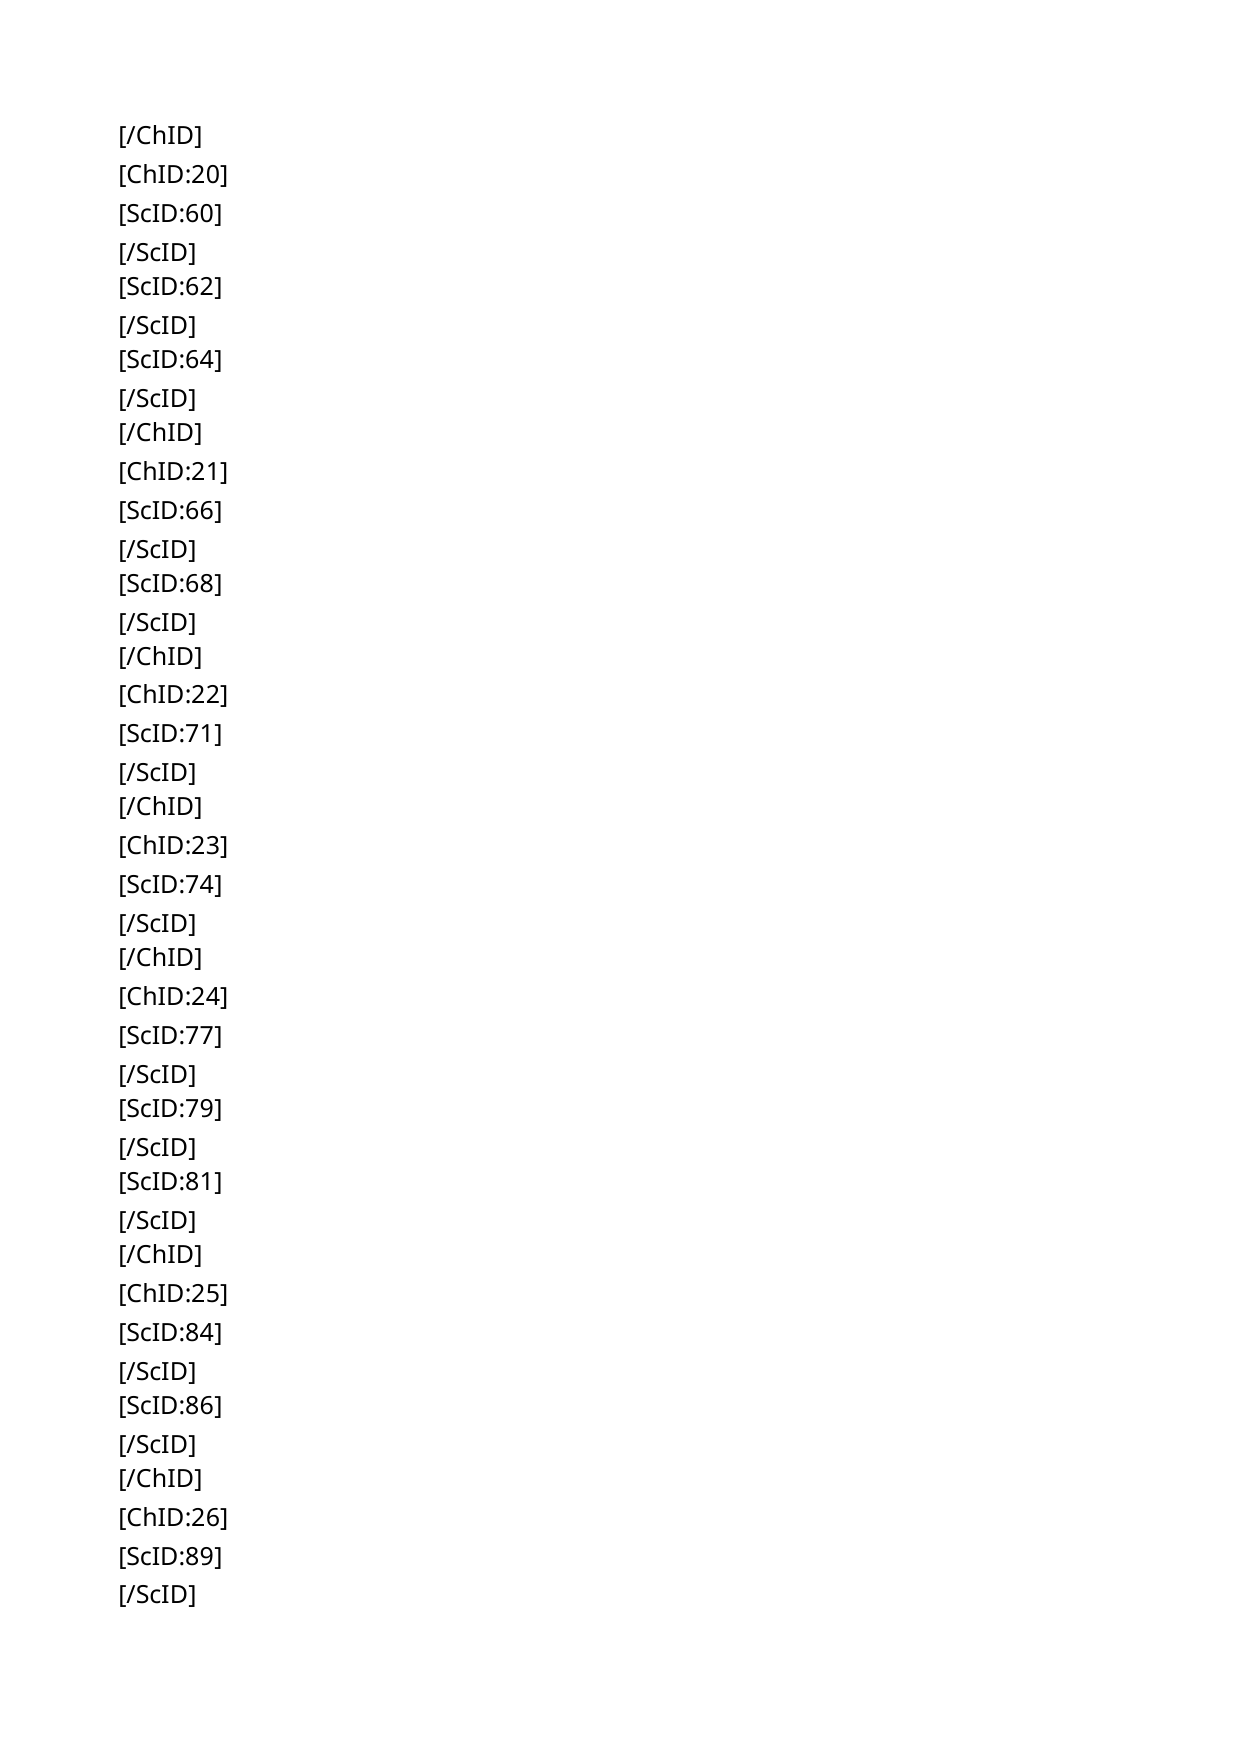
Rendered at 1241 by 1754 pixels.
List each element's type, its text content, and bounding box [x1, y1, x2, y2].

text [ScID:86] [118, 1388, 1122, 1422]
text [/ChID] [118, 415, 1122, 449]
text [ScID:62] [118, 269, 1122, 303]
text [ScID:79] [118, 1091, 1122, 1125]
text [/ScID] [118, 604, 1122, 638]
text [/ScID] [118, 906, 1122, 940]
text [ScID:60] [118, 196, 1122, 230]
text [/ScID] [118, 1057, 1122, 1091]
text [/ScID] [118, 1577, 1122, 1611]
text [ChID:25] [118, 1276, 1122, 1310]
text [/ScID] [118, 308, 1122, 342]
text [/ChID] [118, 638, 1122, 672]
text [ChID:20] [118, 157, 1122, 191]
text [ScID:71] [118, 716, 1122, 750]
text [/ScID] [118, 532, 1122, 566]
text [/ScID] [118, 381, 1122, 415]
text [/ChID] [118, 940, 1122, 974]
text [/ScID] [118, 1130, 1122, 1164]
text [ChID:23] [118, 828, 1122, 862]
text [/ChID] [118, 1237, 1122, 1271]
text [/ScID] [118, 1203, 1122, 1237]
text [ChID:22] [118, 677, 1122, 711]
text [ScID:74] [118, 867, 1122, 901]
text [ScID:89] [118, 1538, 1122, 1572]
text [/ChID] [118, 789, 1122, 823]
text [ScID:68] [118, 566, 1122, 599]
text [/ScID] [118, 755, 1122, 789]
text [ChID:21] [118, 454, 1122, 488]
text [/ScID] [118, 235, 1122, 269]
text [ChID:24] [118, 979, 1122, 1013]
text [/ScID] [118, 1427, 1122, 1461]
text [ScID:66] [118, 493, 1122, 527]
text [ScID:81] [118, 1164, 1122, 1198]
text [ScID:77] [118, 1018, 1122, 1052]
text [ScID:84] [118, 1315, 1122, 1349]
text [/ChID] [118, 1461, 1122, 1494]
text [/ScID] [118, 1354, 1122, 1388]
text [/ChID] [118, 118, 1122, 152]
text [ChID:26] [118, 1499, 1122, 1533]
text [ScID:64] [118, 342, 1122, 376]
